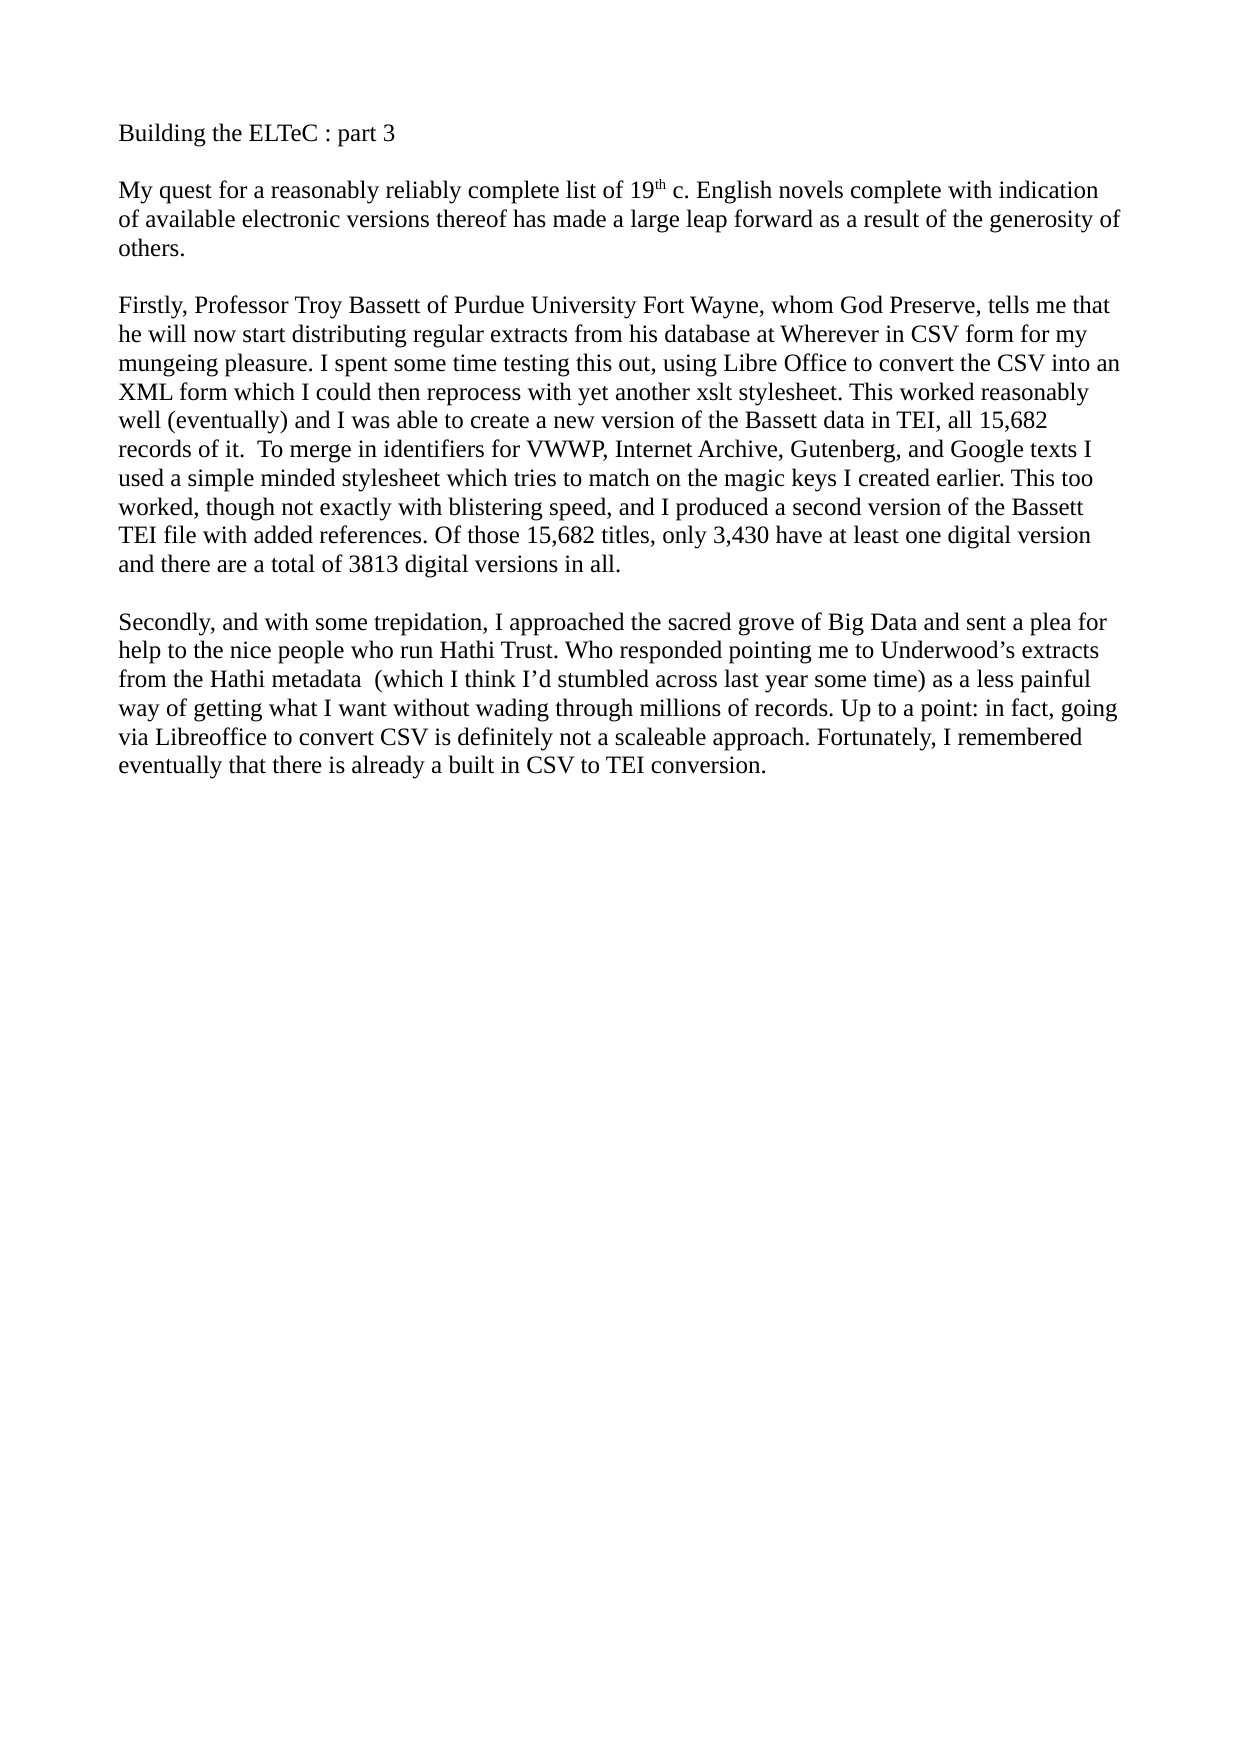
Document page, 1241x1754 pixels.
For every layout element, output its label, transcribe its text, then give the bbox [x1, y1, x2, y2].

text My quest for a reasonably reliably complete list of 19th c. English novels complete with indication of available electronic versions thereof has made a large leap forward as a result of the generosity of others. [118, 176, 1122, 262]
text Firstly, Professor Troy Bassett of Purdue University Fort Wayne, whom God Preserve, tells me that he will now start distributing regular extracts from his database at Wherever in CSV form for my mungeing pleasure. I spent some time testing this out, using Libre Office to convert the CSV into an XML form which I could then reprocess with yet another xslt stylesheet. This worked reasonably well (eventually) and I was able to create a new version of the Bassett data in TEI, all 15,682 records of it. To merge in identifiers for VWWP, Internet Archive, Gutenberg, and Google texts I used a simple minded stylesheet which tries to match on the magic keys I created earlier. This too worked, though not exactly with blistering speed, and I produced a second version of the Bassett TEI file with added references. Of those 15,682 titles, only 3,430 have at least one digital version and there are a total of 3813 digital versions in all. [118, 291, 1122, 578]
text Secondly, and with some trepidation, I approached the sacred grove of Big Data and sent a plea for help to the nice people who run Hathi Trust. Who responded pointing me to Underwood’s extracts from the Hathi metadata (which I think I’d stumbled across last year some time) as a less painful way of getting what I want without wading through millions of records. Up to a point: in fact, going via Libreoffice to convert CSV is definitely not a scaleable approach. Fortunately, I remembered eventually that there is already a built in CSV to TEI conversion. [118, 607, 1122, 779]
text Building the ELTeC : part 3 [118, 118, 1122, 147]
